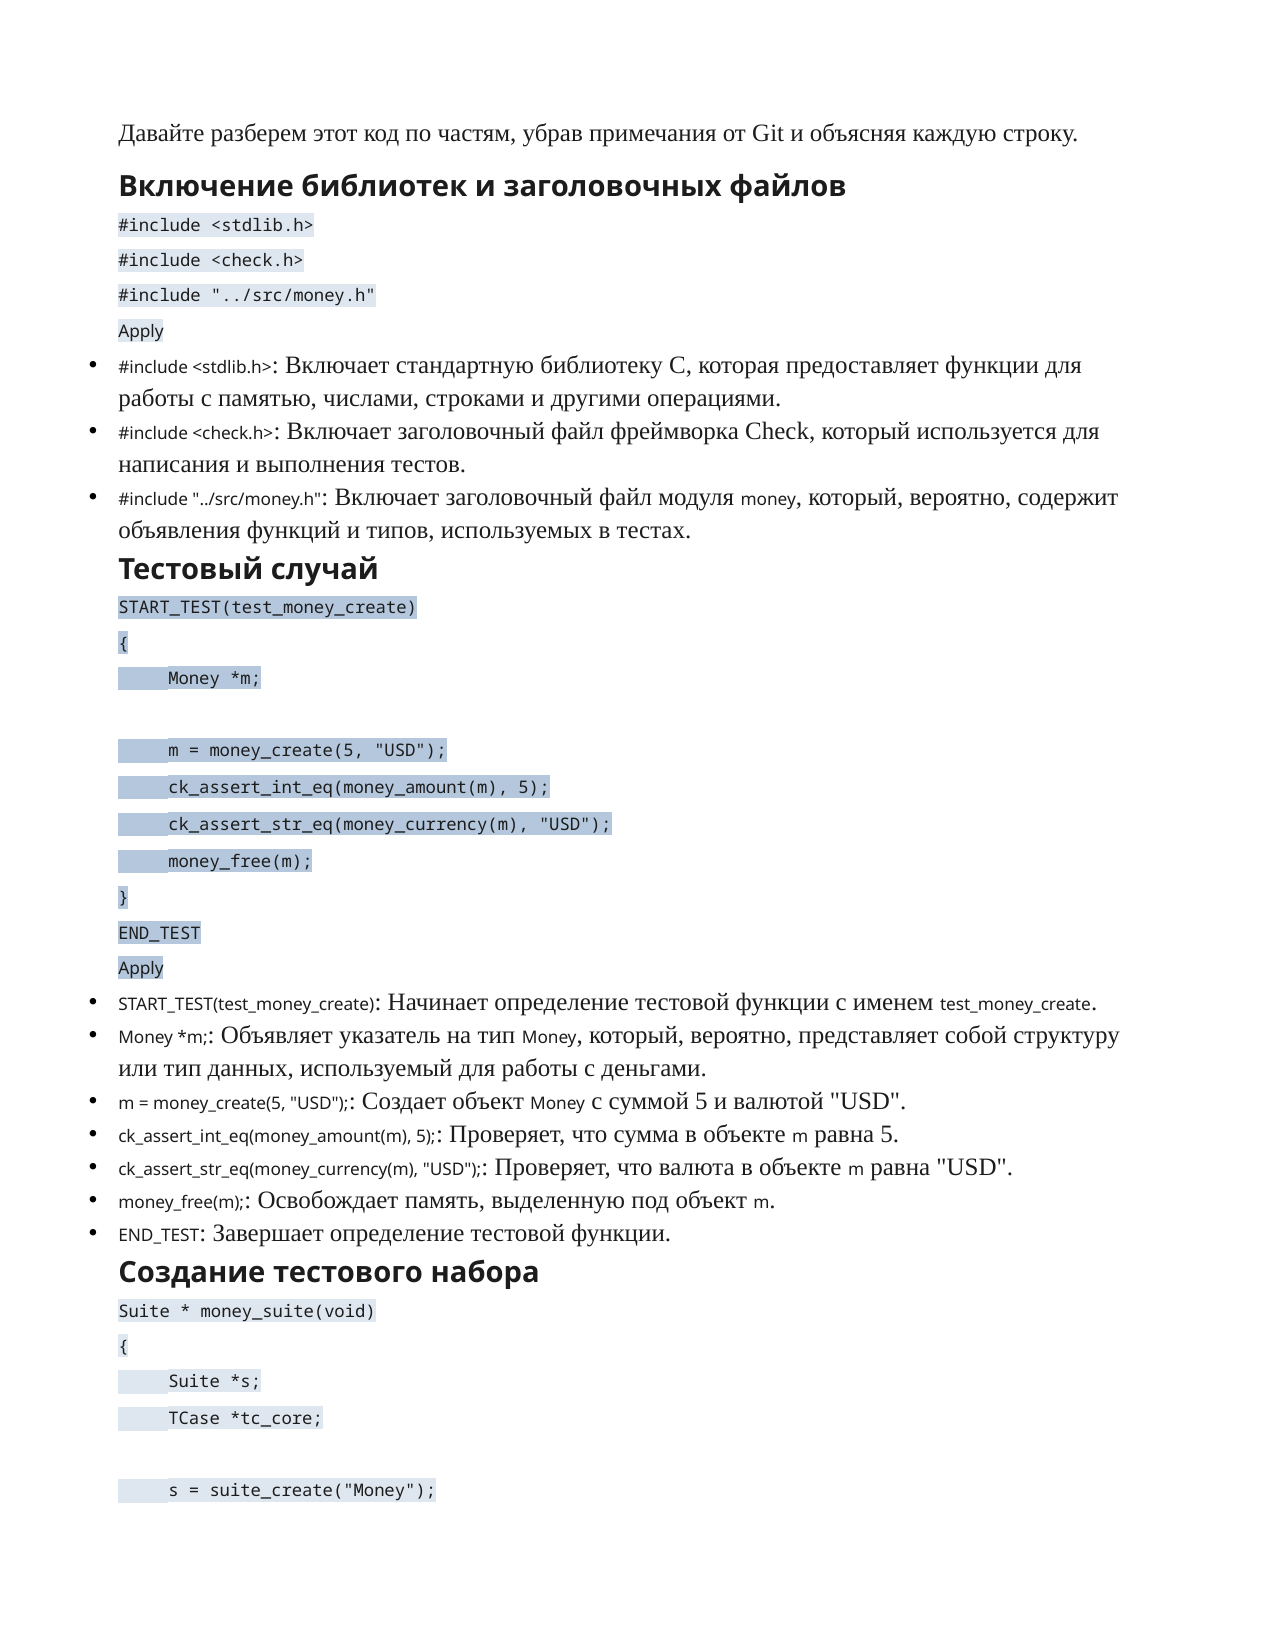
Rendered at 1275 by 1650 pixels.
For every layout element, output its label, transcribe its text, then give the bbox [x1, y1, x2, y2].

list ck_assert_int_eq(money_amount(m), 5);: Проверяет, что сумма в объекте m равна 5. [118, 1119, 1157, 1148]
subtitle Создание тестового набора [118, 1251, 1157, 1291]
text { [118, 1334, 1157, 1357]
list END_TEST: Завершает определение тестовой функции. [118, 1218, 1157, 1247]
text TCase *tc_core; [118, 1406, 1157, 1431]
text Давайте разберем этот код по частям, убрав примечания от Git и объясняя каждую строку. [118, 118, 1157, 147]
text money_free(m); [118, 849, 1157, 873]
text Suite * money_suite(void) [118, 1299, 1157, 1322]
list #include "../src/money.h": Включает заголовочный файл модуля money, который, вероятно, содержит объявления функций и типов, используемых в тестах. [118, 482, 1157, 544]
list #include <check.h>: Включает заголовочный файл фреймворка Check, который используется для написания и выполнения тестов. [118, 416, 1157, 478]
text START_TEST(test_money_create) [118, 596, 1157, 619]
text s = suite_create("Money"); [118, 1478, 1157, 1503]
list m = money_create(5, "USD");: Создает объект Money с суммой 5 и валютой "USD". [118, 1086, 1157, 1115]
list #include <stdlib.h>: Включает стандартную библиотеку C, которая предоставляет функции для работы с памятью, числами, строками и другими операциями. [118, 350, 1157, 412]
text ck_assert_int_eq(money_amount(m), 5); [118, 775, 1157, 799]
text } [118, 886, 1157, 909]
list Money *m;: Объявляет указатель на тип Money, который, вероятно, представляет собой структуру или тип данных, используемый для работы с деньгами. [118, 1020, 1157, 1082]
list ck_assert_str_eq(money_currency(m), "USD");: Проверяет, что валюта в объекте m равна "USD". [118, 1152, 1157, 1181]
text #include <stdlib.h> [118, 213, 1157, 237]
text #include <check.h> [118, 248, 1157, 272]
text #include "../src/money.h" [118, 283, 1157, 307]
subtitle Включение библиотек и заголовочных файлов [118, 166, 1157, 205]
list money_free(m);: Освобождает память, выделенную под объект m. [118, 1185, 1157, 1214]
text m = money_create(5, "USD"); [118, 738, 1157, 763]
text ck_assert_str_eq(money_currency(m), "USD"); [118, 812, 1157, 836]
text END_TEST [118, 921, 1157, 944]
list START_TEST(test_money_create): Начинает определение тестовой функции с именем test_money_create. [118, 987, 1157, 1016]
text Money *m; [118, 666, 1157, 690]
text Apply [118, 319, 1157, 342]
text { [118, 631, 1157, 654]
text Apply [118, 956, 1157, 979]
text Suite *s; [118, 1369, 1157, 1394]
subtitle Тестовый случай [118, 548, 1157, 588]
